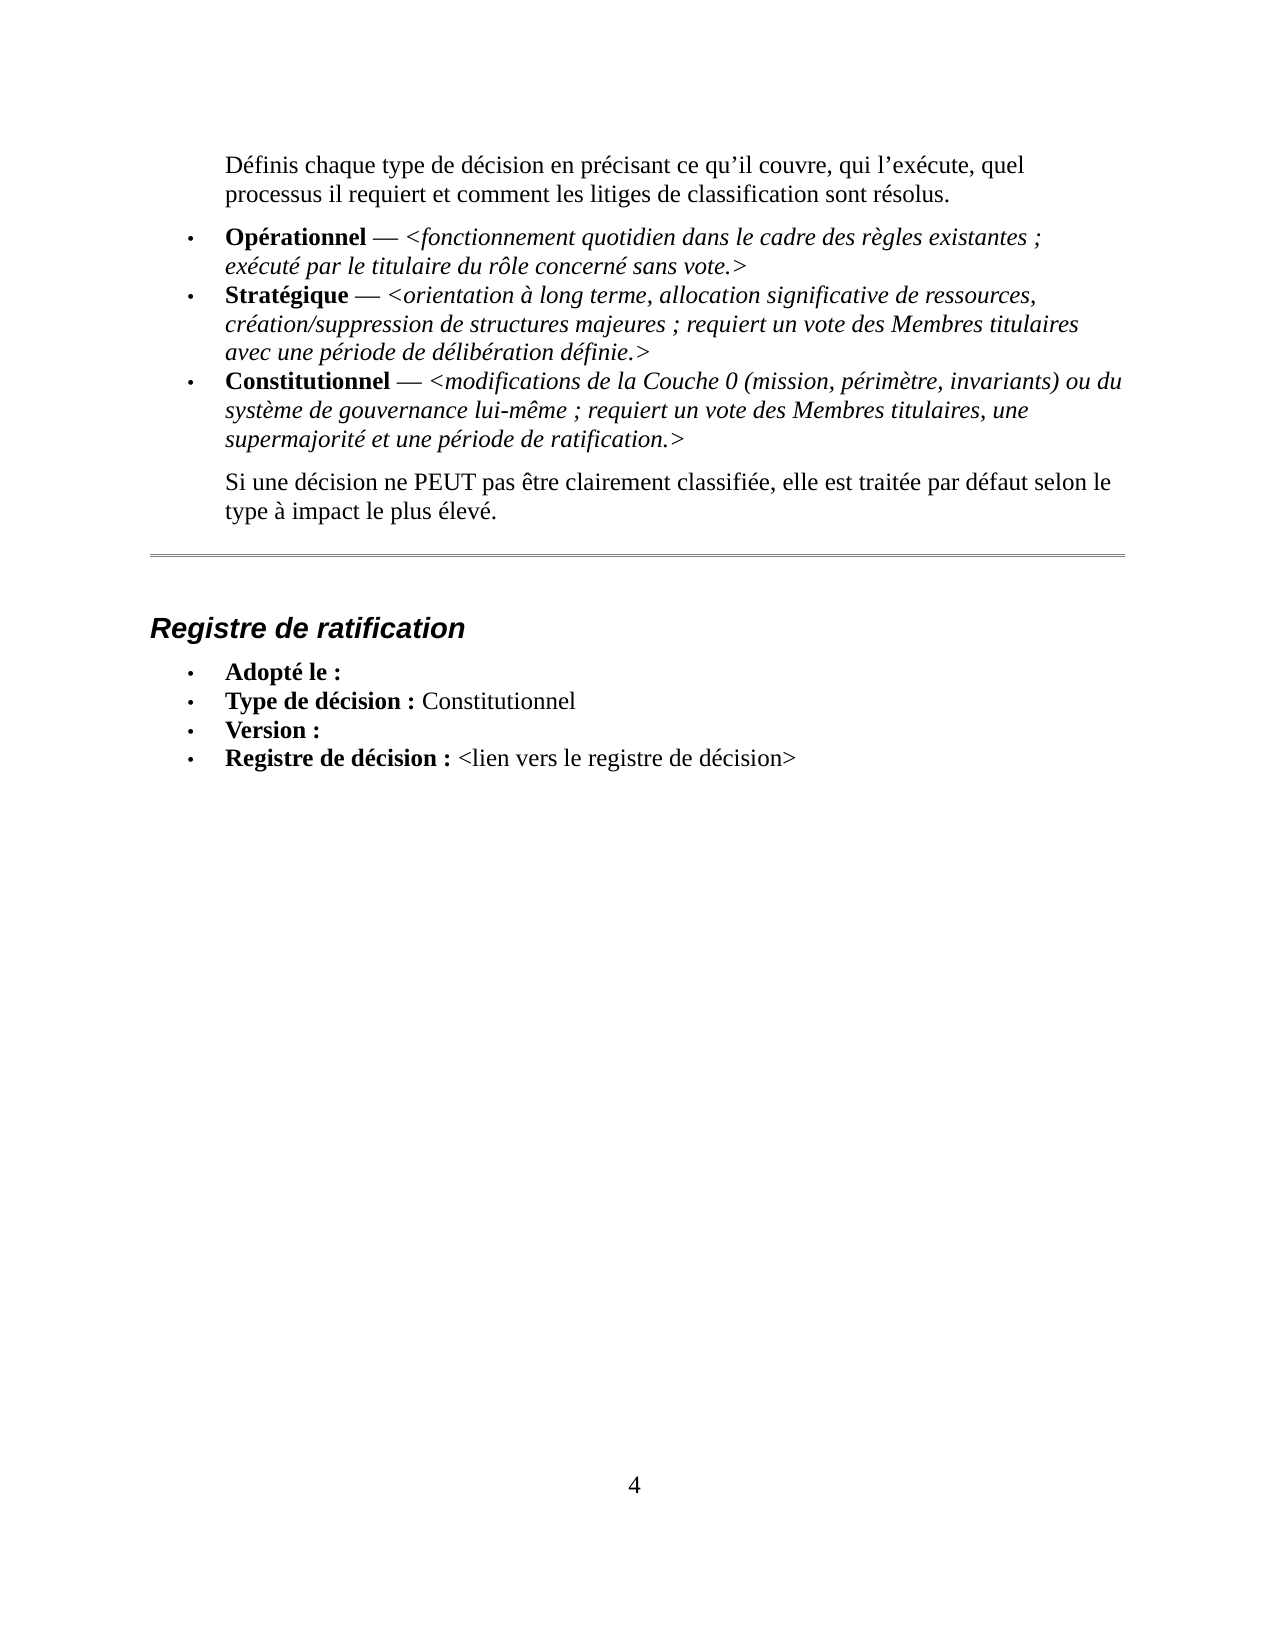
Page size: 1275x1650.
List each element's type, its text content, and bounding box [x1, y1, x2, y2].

subtitle Registre de ratification [150, 611, 1125, 645]
list Type de décision : Constitutionnel [187, 686, 1125, 715]
list Stratégique — <orientation à long terme, allocation significative de ressources, création/suppression de structures majeures ; requiert un vote des Membres titulaires avec une période de délibération définie.> [187, 280, 1125, 366]
list Adopté le : [187, 657, 1125, 686]
list Opérationnel — <fonctionnement quotidien dans le cadre des règles existantes ; exécuté par le titulaire du rôle concerné sans vote.> [187, 222, 1125, 280]
text Définis chaque type de décision en précisant ce qu’il couvre, qui l’exécute, quel processus il requiert et comment les litiges de classification sont résolus. [225, 150, 1125, 207]
text Si une décision ne PEUT pas être clairement classifiée, elle est traitée par défaut selon le type à impact le plus élevé. [225, 467, 1125, 525]
list Constitutionnel — <modifications de la Couche 0 (mission, périmètre, invariants) ou du système de gouvernance lui-même ; requiert un vote des Membres titulaires, une supermajorité et une période de ratification.> [187, 366, 1125, 452]
list Registre de décision : <lien vers le registre de décision> [187, 743, 1125, 772]
list Version : [187, 715, 1125, 743]
